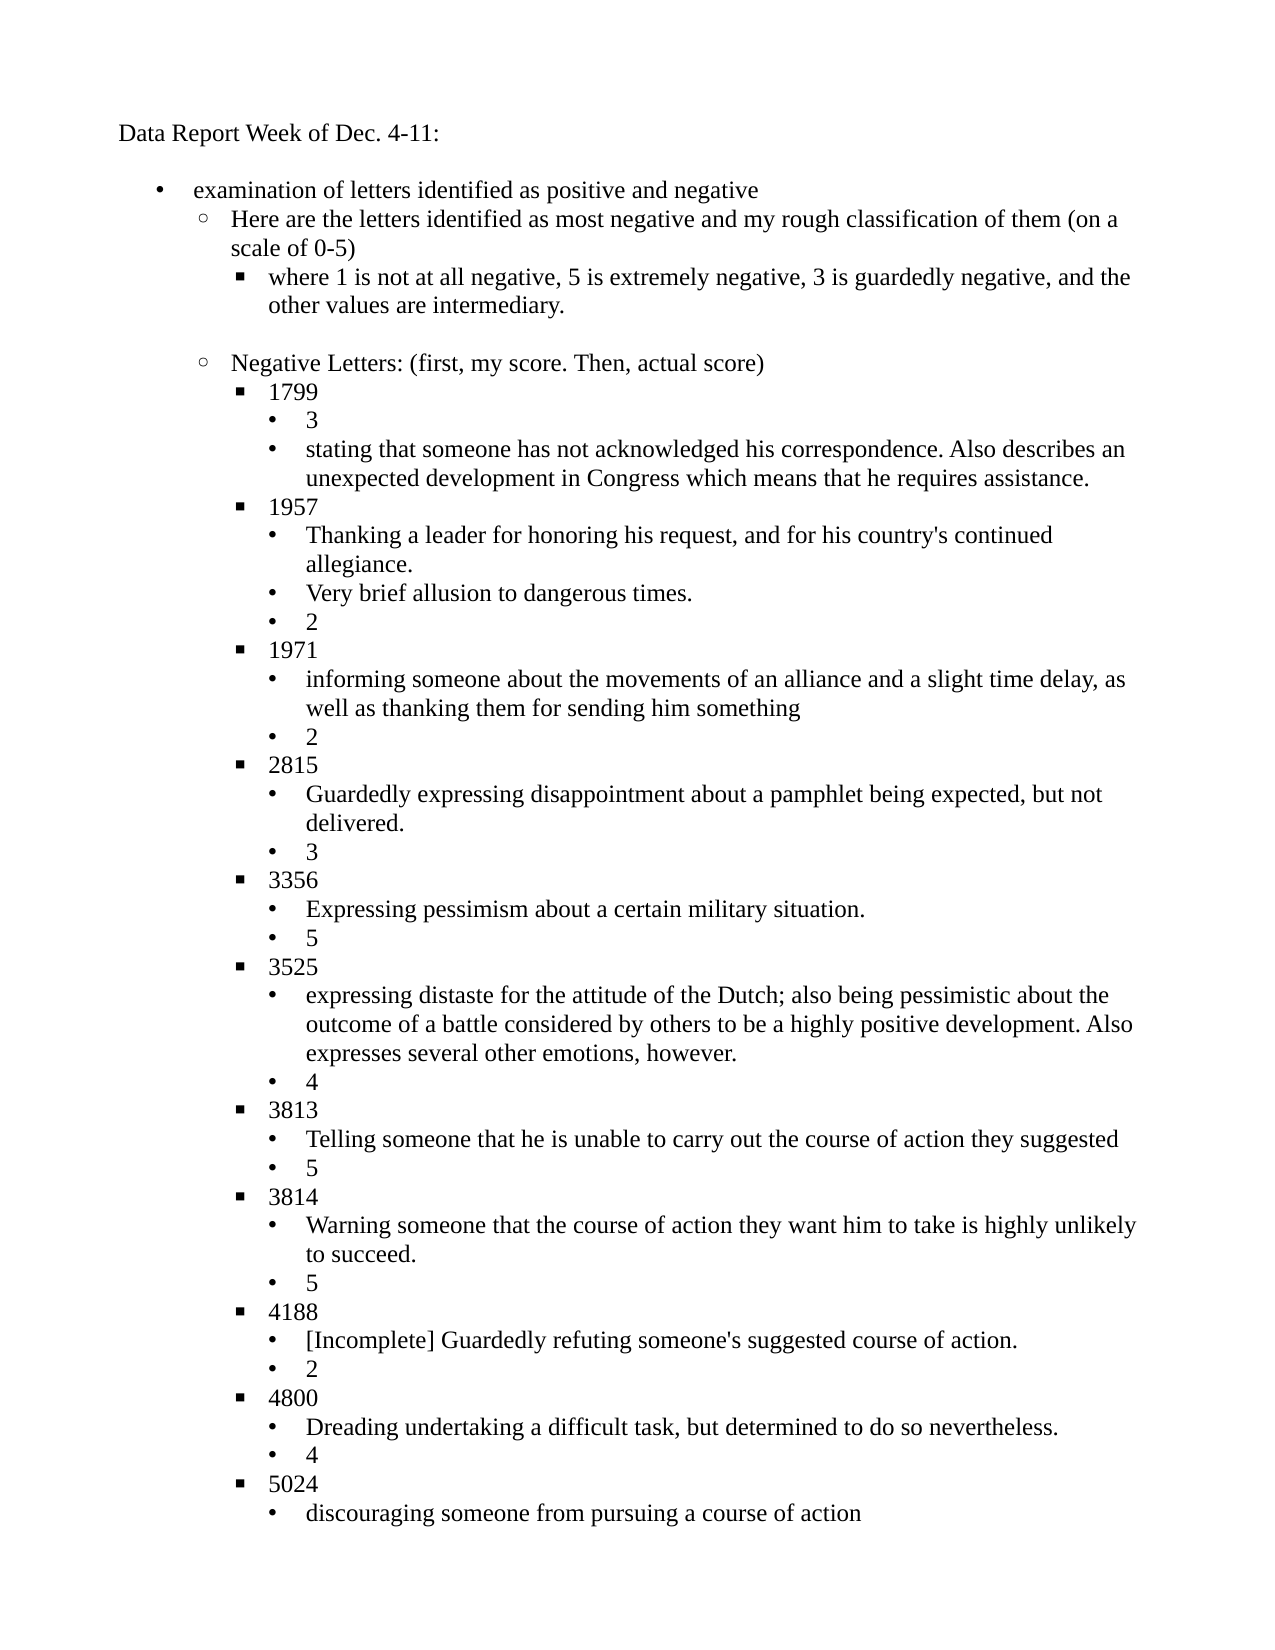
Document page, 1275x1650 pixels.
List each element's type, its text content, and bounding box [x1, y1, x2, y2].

list 4 [268, 1441, 1157, 1469]
list Telling someone that he is unable to carry out the course of action they suggested [268, 1124, 1157, 1153]
list 5 [268, 1153, 1157, 1182]
list Negative Letters: (first, my score. Then, actual score) [193, 348, 1157, 377]
list 5 [268, 1268, 1157, 1297]
list 3356 [231, 866, 1157, 894]
list Thanking a leader for honoring his request, and for his country's continued allegiance. [268, 521, 1157, 578]
list 2 [268, 607, 1157, 636]
list where 1 is not at all negative, 5 is extremely negative, 3 is guardedly negative, and the other values are intermediary. [231, 262, 1157, 348]
list expressing distaste for the attitude of the Dutch; also being pessimistic about the outcome of a battle considered by others to be a highly positive development. Also expresses several other emotions, however. [268, 981, 1157, 1067]
list 3814 [231, 1182, 1157, 1211]
list [Incomplete] Guardedly refuting someone's suggested course of action. [268, 1326, 1157, 1354]
list 2815 [231, 751, 1157, 779]
list 1971 [231, 636, 1157, 664]
list Warning someone that the course of action they want him to take is highly unlikely to succeed. [268, 1211, 1157, 1268]
list Dreading undertaking a difficult task, but determined to do so nevertheless. [268, 1412, 1157, 1441]
list Expressing pessimism about a certain military situation. [268, 894, 1157, 923]
list Very brief allusion to dangerous times. [268, 578, 1157, 607]
list 4 [268, 1067, 1157, 1096]
list 3813 [231, 1096, 1157, 1124]
list 1799 [231, 377, 1157, 406]
list 2 [268, 722, 1157, 751]
list Here are the letters identified as most negative and my rough classification of them (on a scale of 0-5) [193, 204, 1157, 262]
list Guardedly expressing disappointment about a pamphlet being expected, but not delivered. [268, 779, 1157, 837]
list 5024 [231, 1469, 1157, 1498]
list 3525 [231, 952, 1157, 981]
list 5 [268, 923, 1157, 952]
list 3 [268, 406, 1157, 434]
text Data Report Week of Dec. 4-11: [118, 118, 1157, 147]
list discouraging someone from pursuing a course of action [268, 1498, 1157, 1527]
list stating that someone has not acknowledged his correspondence. Also describes an unexpected development in Congress which means that he requires assistance. [268, 434, 1157, 492]
list 4800 [231, 1383, 1157, 1412]
list 3 [268, 837, 1157, 866]
list 1957 [231, 492, 1157, 521]
list informing someone about the movements of an alliance and a slight time delay, as well as thanking them for sending him something [268, 664, 1157, 722]
list examination of letters identified as positive and negative [156, 176, 1157, 204]
list 2 [268, 1354, 1157, 1383]
list 4188 [231, 1297, 1157, 1326]
